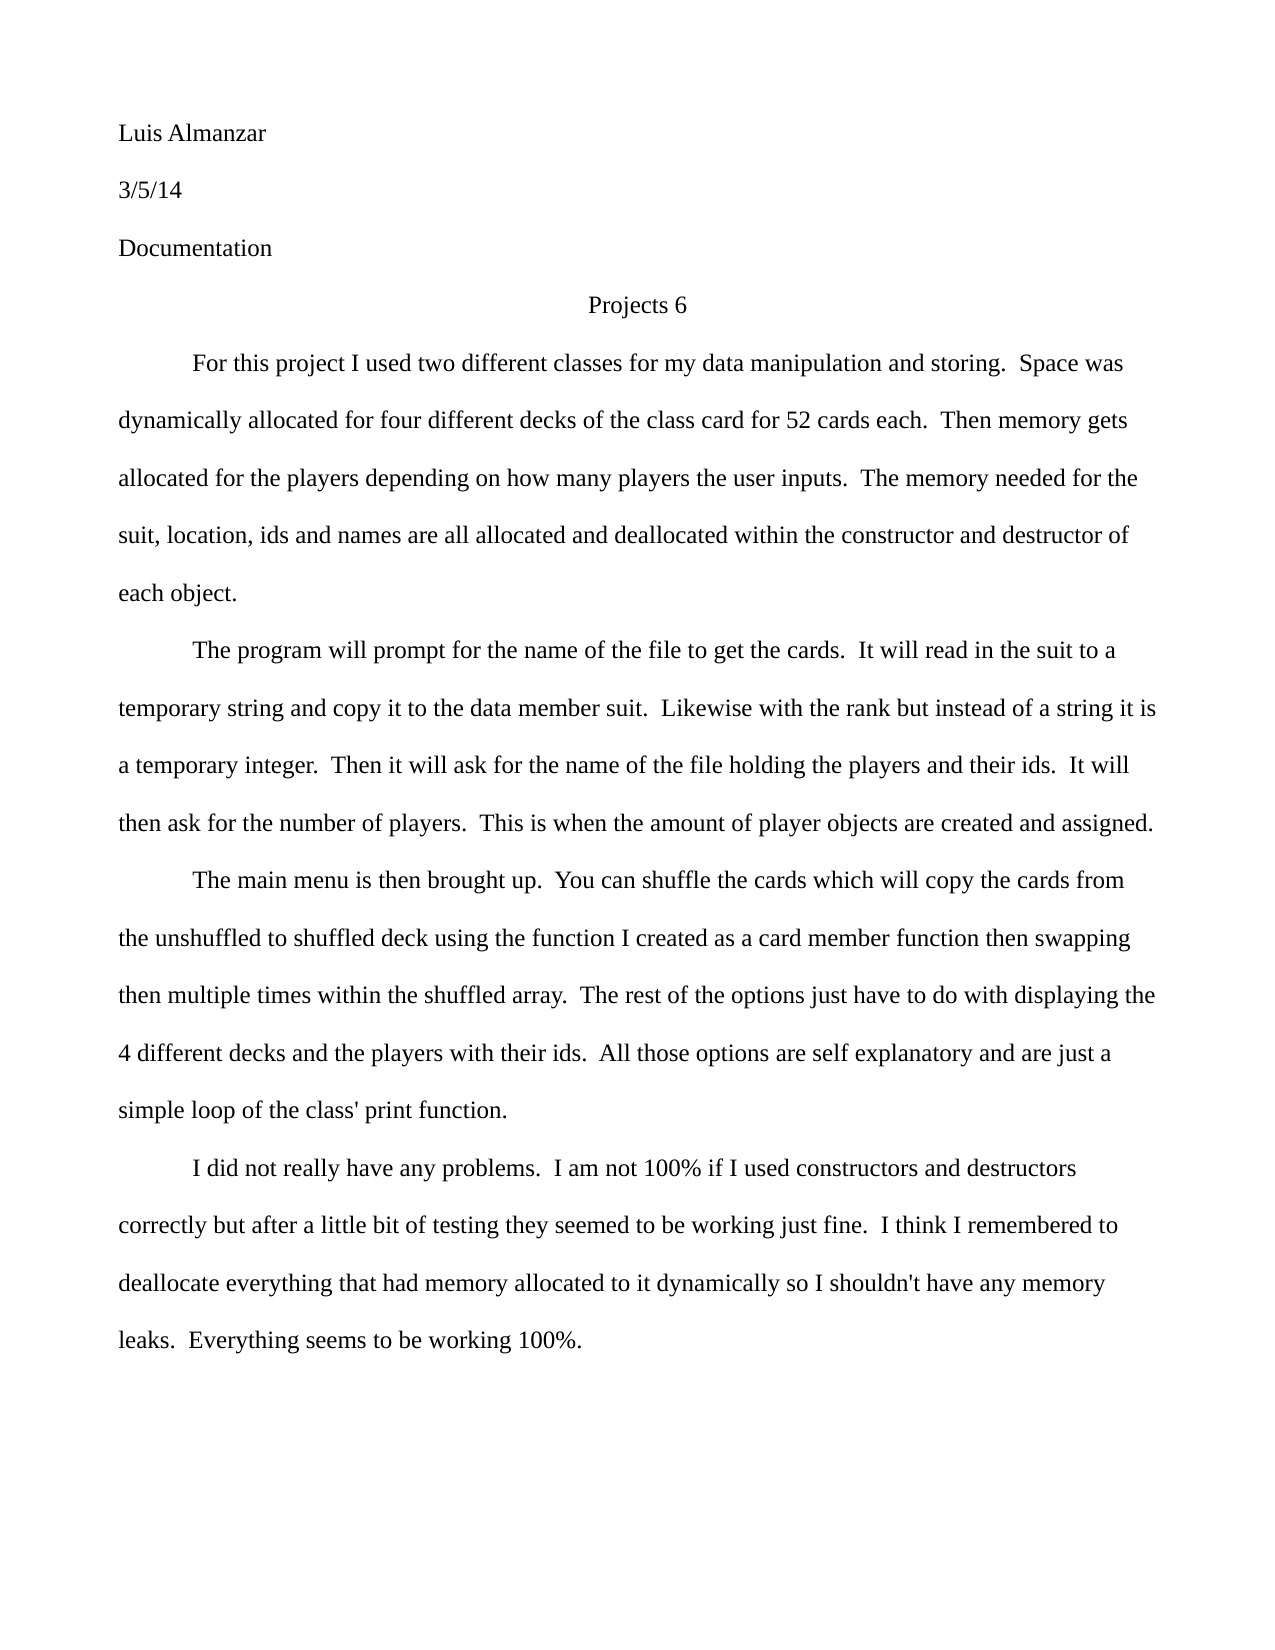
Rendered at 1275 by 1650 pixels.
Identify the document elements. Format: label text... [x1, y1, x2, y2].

text The main menu is then brought up. You can shuffle the cards which will copy the cards from the unshuffled to shuffled deck using the function I created as a card member function then swapping then multiple times within the shuffled array. The rest of the options just have to do with displaying the 4 different decks and the players with their ids. All those options are self explanatory and are just a simple loop of the class' print function. [118, 866, 1157, 1124]
text For this project I used two different classes for my data manipulation and storing. Space was dynamically allocated for four different decks of the class card for 52 cards each. Then memory gets allocated for the players depending on how many players the user inputs. The memory needed for the suit, location, ids and names are all allocated and deallocated within the constructor and destructor of each object. [118, 348, 1157, 607]
text Luis Almanzar [118, 118, 1157, 147]
text 3/5/14 [118, 176, 1157, 204]
text The program will prompt for the name of the file to get the cards. It will read in the suit to a temporary string and copy it to the data member suit. Likewise with the rank but instead of a string it is a temporary integer. Then it will ask for the name of the file holding the players and their ids. It will then ask for the number of players. This is when the amount of player objects are created and assigned. [118, 636, 1157, 837]
text I did not really have any problems. I am not 100% if I used constructors and destructors correctly but after a little bit of testing they seemed to be working just fine. I think I remembered to deallocate everything that had memory allocated to it dynamically so I shouldn't have any memory leaks. Everything seems to be working 100%. [118, 1153, 1157, 1354]
text Documentation [118, 233, 1157, 262]
text Projects 6 [118, 291, 1157, 319]
